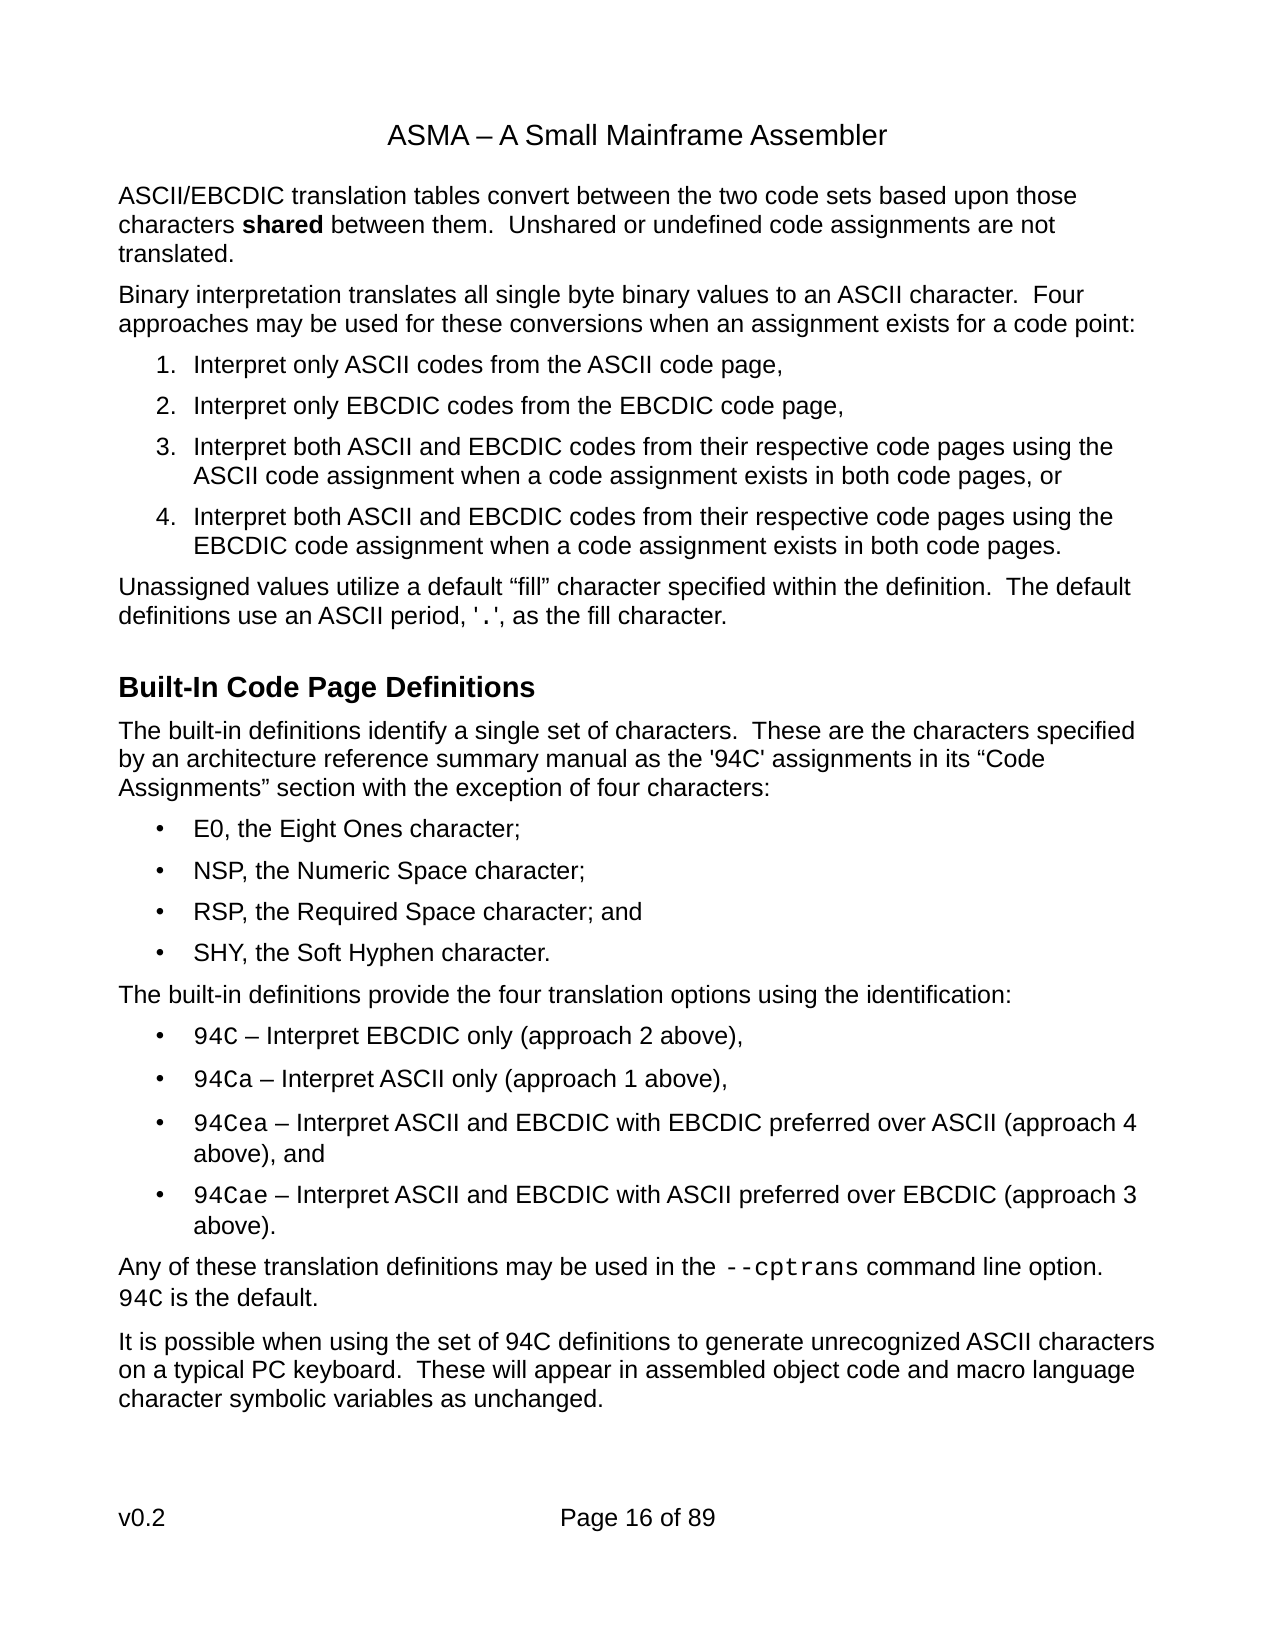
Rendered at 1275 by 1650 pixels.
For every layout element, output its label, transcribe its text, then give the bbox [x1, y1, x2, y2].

list E0, the Eight Ones character; [156, 814, 1157, 843]
list 94Cae – Interpret ASCII and EBCDIC with ASCII preferred over EBCDIC (approach 3 above). [156, 1180, 1157, 1240]
list SHY, the Soft Hyphen character. [156, 938, 1157, 967]
list Interpret both ASCII and EBCDIC codes from their respective code pages using the EBCDIC code assignment when a code assignment exists in both code pages. [156, 502, 1157, 560]
list NSP, the Numeric Space character; [156, 856, 1157, 884]
text The built-in definitions identify a single set of characters. These are the characters specified by an architecture reference summary manual as the '94C' assignments in its “Code Assignments” section with the exception of four characters: [118, 716, 1157, 802]
list RSP, the Required Space character; and [156, 897, 1157, 926]
list 94Cea – Interpret ASCII and EBCDIC with EBCDIC preferred over ASCII (approach 4 above), and [156, 1108, 1157, 1168]
list 94C – Interpret EBCDIC only (approach 2 above), [156, 1021, 1157, 1052]
subtitle Built-In Code Page Definitions [118, 669, 1157, 703]
text Binary interpretation translates all single byte binary values to an ASCII character. Four approaches may be used for these conversions when an assignment exists for a code point: [118, 280, 1157, 337]
text The built-in definitions provide the four translation options using the identification: [118, 980, 1157, 1008]
list Interpret only ASCII codes from the ASCII code page, [156, 350, 1157, 379]
text It is possible when using the set of 94C definitions to generate unrecognized ASCII characters on a typical PC keyboard. These will appear in assembled object code and macro language character symbolic variables as unchanged. [118, 1327, 1157, 1413]
list Interpret both ASCII and EBCDIC codes from their respective code pages using the ASCII code assignment when a code assignment exists in both code pages, or [156, 432, 1157, 490]
text ASCII/EBCDIC translation tables convert between the two code sets based upon those characters shared between them. Unshared or undefined code assignments are not translated. [118, 181, 1157, 267]
text Unassigned values utilize a default “fill” character specified within the definition. The default definitions use an ASCII period, '.', as the fill character. [118, 572, 1157, 632]
text Any of these translation definitions may be used in the --cptrans command line option. 94C is the default. [118, 1252, 1157, 1314]
list 94Ca – Interpret ASCII only (approach 1 above), [156, 1064, 1157, 1095]
list Interpret only EBCDIC codes from the EBCDIC code page, [156, 391, 1157, 420]
